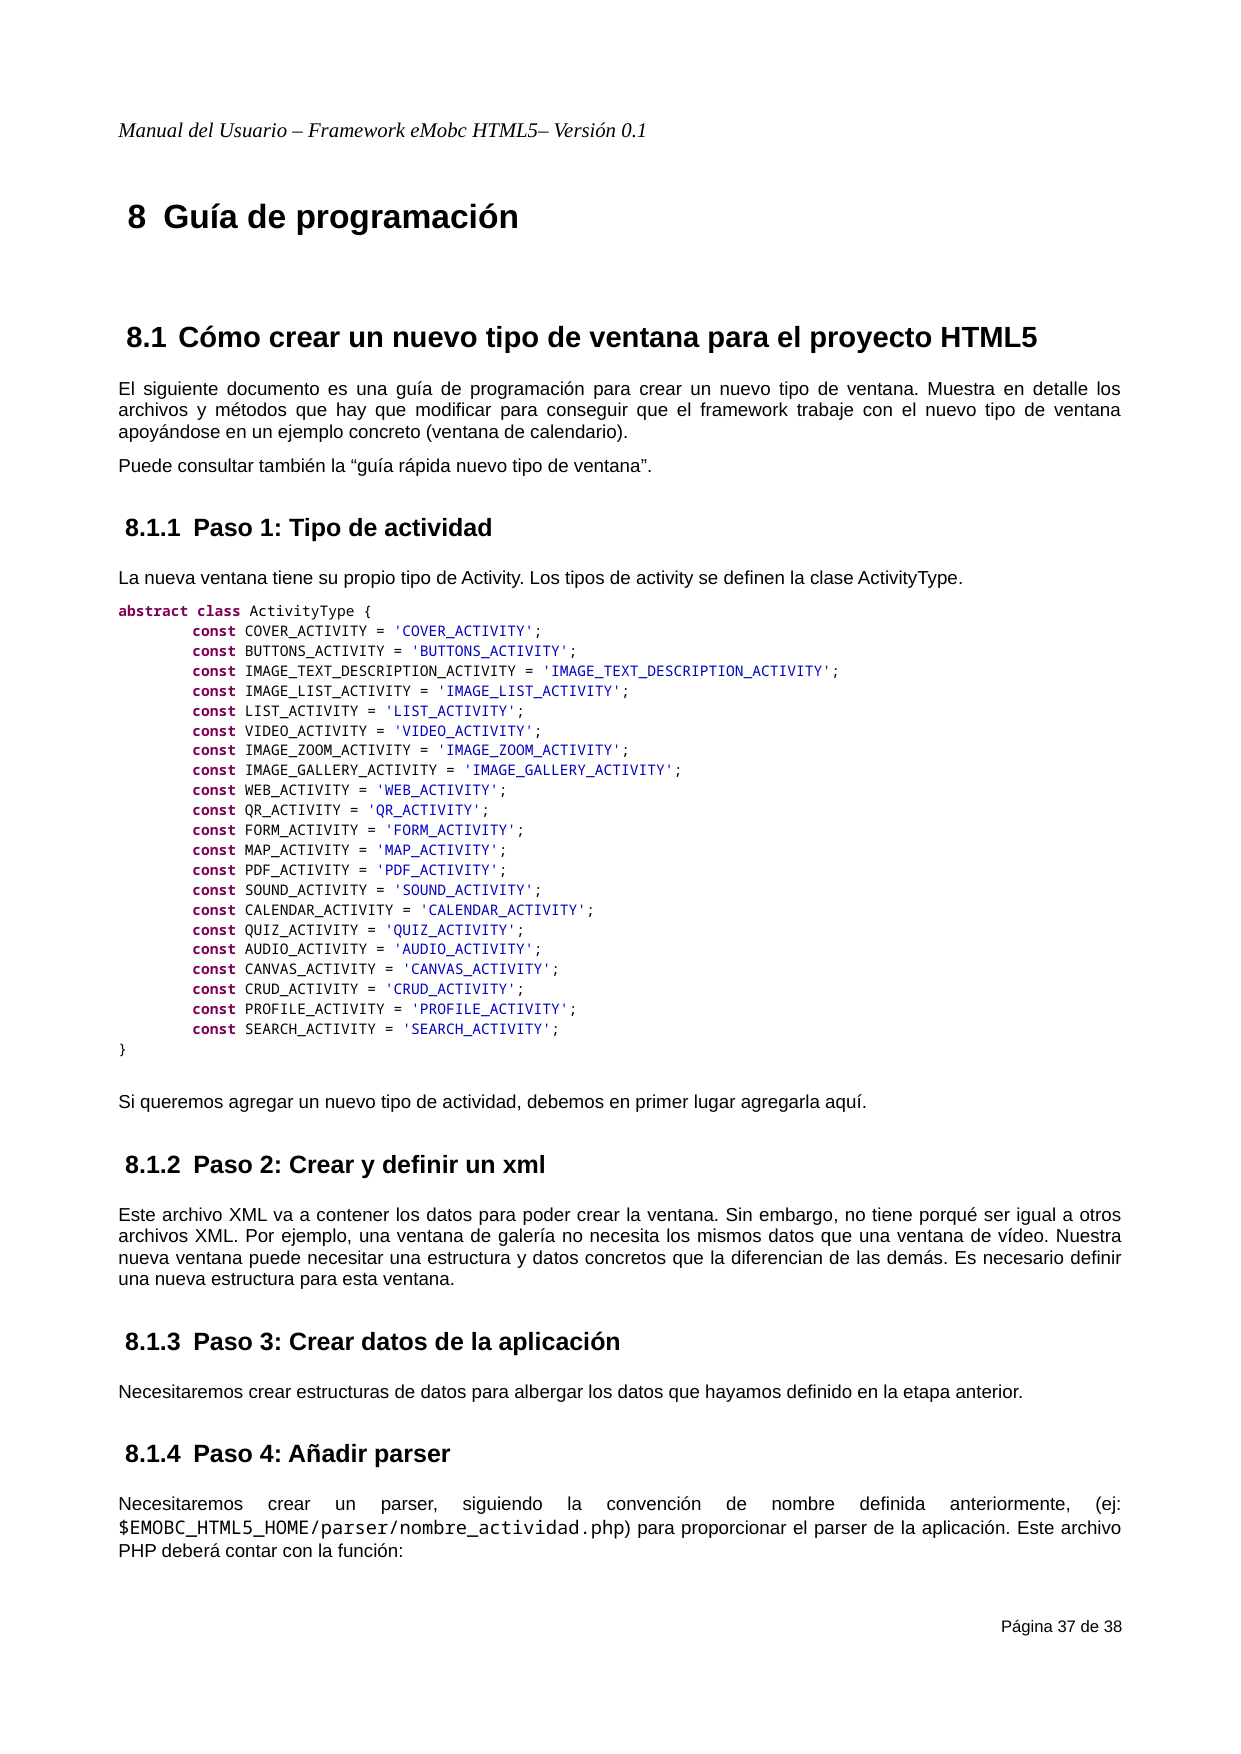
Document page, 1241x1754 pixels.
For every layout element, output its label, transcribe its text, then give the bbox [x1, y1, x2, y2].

text const IMAGE_TEXT_DESCRIPTION_ACTIVITY = 'IMAGE_TEXT_DESCRIPTION_ACTIVITY'; [118, 661, 1122, 681]
text const LIST_ACTIVITY = 'LIST_ACTIVITY'; [118, 700, 1122, 720]
text El siguiente documento es una guía de programación para crear un nuevo tipo de ventana. Muestra en detalle los archivos y métodos que hay que modificar para conseguir que el framework trabaje con el nuevo tipo de ventana apoyándose en un ejemplo concreto (ventana de calendario). [118, 377, 1122, 442]
text const COVER_ACTIVITY = 'COVER_ACTIVITY'; [118, 621, 1122, 641]
subtitle Paso 2: Crear y definir un xml [118, 1150, 1122, 1178]
text abstract class ActivityType { [118, 601, 1122, 621]
text Si queremos agregar un nuevo tipo de actividad, debemos en primer lugar agregarla aquí. [118, 1091, 1122, 1112]
text const WEB_ACTIVITY = 'WEB_ACTIVITY'; [118, 780, 1122, 800]
text const IMAGE_ZOOM_ACTIVITY = 'IMAGE_ZOOM_ACTIVITY'; [118, 740, 1122, 760]
text const VIDEO_ACTIVITY = 'VIDEO_ACTIVITY'; [118, 720, 1122, 740]
text Puede consultar también la “guía rápida nuevo tipo de ventana”. [118, 454, 1122, 476]
text const BUTTONS_ACTIVITY = 'BUTTONS_ACTIVITY'; [118, 641, 1122, 661]
subtitle Paso 3: Crear datos de la aplicación [118, 1327, 1122, 1356]
text const IMAGE_GALLERY_ACTIVITY = 'IMAGE_GALLERY_ACTIVITY'; [118, 760, 1122, 780]
text const MAP_ACTIVITY = 'MAP_ACTIVITY'; [118, 840, 1122, 859]
text const CRUD_ACTIVITY = 'CRUD_ACTIVITY'; [118, 979, 1122, 999]
text Este archivo XML va a contener los datos para poder crear la ventana. Sin embargo, no tiene porqué ser igual a otros archivos XML. Por ejemplo, una ventana de galería no necesita los mismos datos que una ventana de vídeo. Nuestra nueva ventana puede necesitar una estructura y datos concretos que la diferencian de las demás. Es necesario definir una nueva estructura para esta ventana. [118, 1203, 1122, 1289]
text const AUDIO_ACTIVITY = 'AUDIO_ACTIVITY'; [118, 939, 1122, 959]
text Necesitaremos crear un parser, siguiendo la convención de nombre definida anteriormente, (ej: $EMOBC_HTML5_HOME/parser/nombre_actividad.php) para proporcionar el parser de la aplicación. Este archivo PHP deberá contar con la función: [118, 1493, 1122, 1561]
text const CANVAS_ACTIVITY = 'CANVAS_ACTIVITY'; [118, 959, 1122, 979]
text const SEARCH_ACTIVITY = 'SEARCH_ACTIVITY'; [118, 1019, 1122, 1039]
text const PROFILE_ACTIVITY = 'PROFILE_ACTIVITY'; [118, 999, 1122, 1019]
subtitle Guía de programación [118, 196, 1122, 235]
text const QR_ACTIVITY = 'QR_ACTIVITY'; [118, 800, 1122, 820]
text const QUIZ_ACTIVITY = 'QUIZ_ACTIVITY'; [118, 919, 1122, 939]
text const IMAGE_LIST_ACTIVITY = 'IMAGE_LIST_ACTIVITY'; [118, 681, 1122, 700]
text const FORM_ACTIVITY = 'FORM_ACTIVITY'; [118, 820, 1122, 840]
text const PDF_ACTIVITY = 'PDF_ACTIVITY'; [118, 859, 1122, 879]
subtitle Cómo crear un nuevo tipo de ventana para el proyecto HTML5 [118, 319, 1122, 353]
subtitle Paso 1: Tipo de actividad [118, 513, 1122, 542]
text const SOUND_ACTIVITY = 'SOUND_ACTIVITY'; [118, 879, 1122, 899]
text const CALENDAR_ACTIVITY = 'CALENDAR_ACTIVITY'; [118, 899, 1122, 919]
text Necesitaremos crear estructuras de datos para albergar los datos que hayamos definido en la etapa anterior. [118, 1380, 1122, 1402]
subtitle Paso 4: Añadir parser [118, 1439, 1122, 1468]
text } [118, 1039, 1122, 1058]
text La nueva ventana tiene su propio tipo de Activity. Los tipos de activity se definen la clase ActivityType. [118, 567, 1122, 588]
